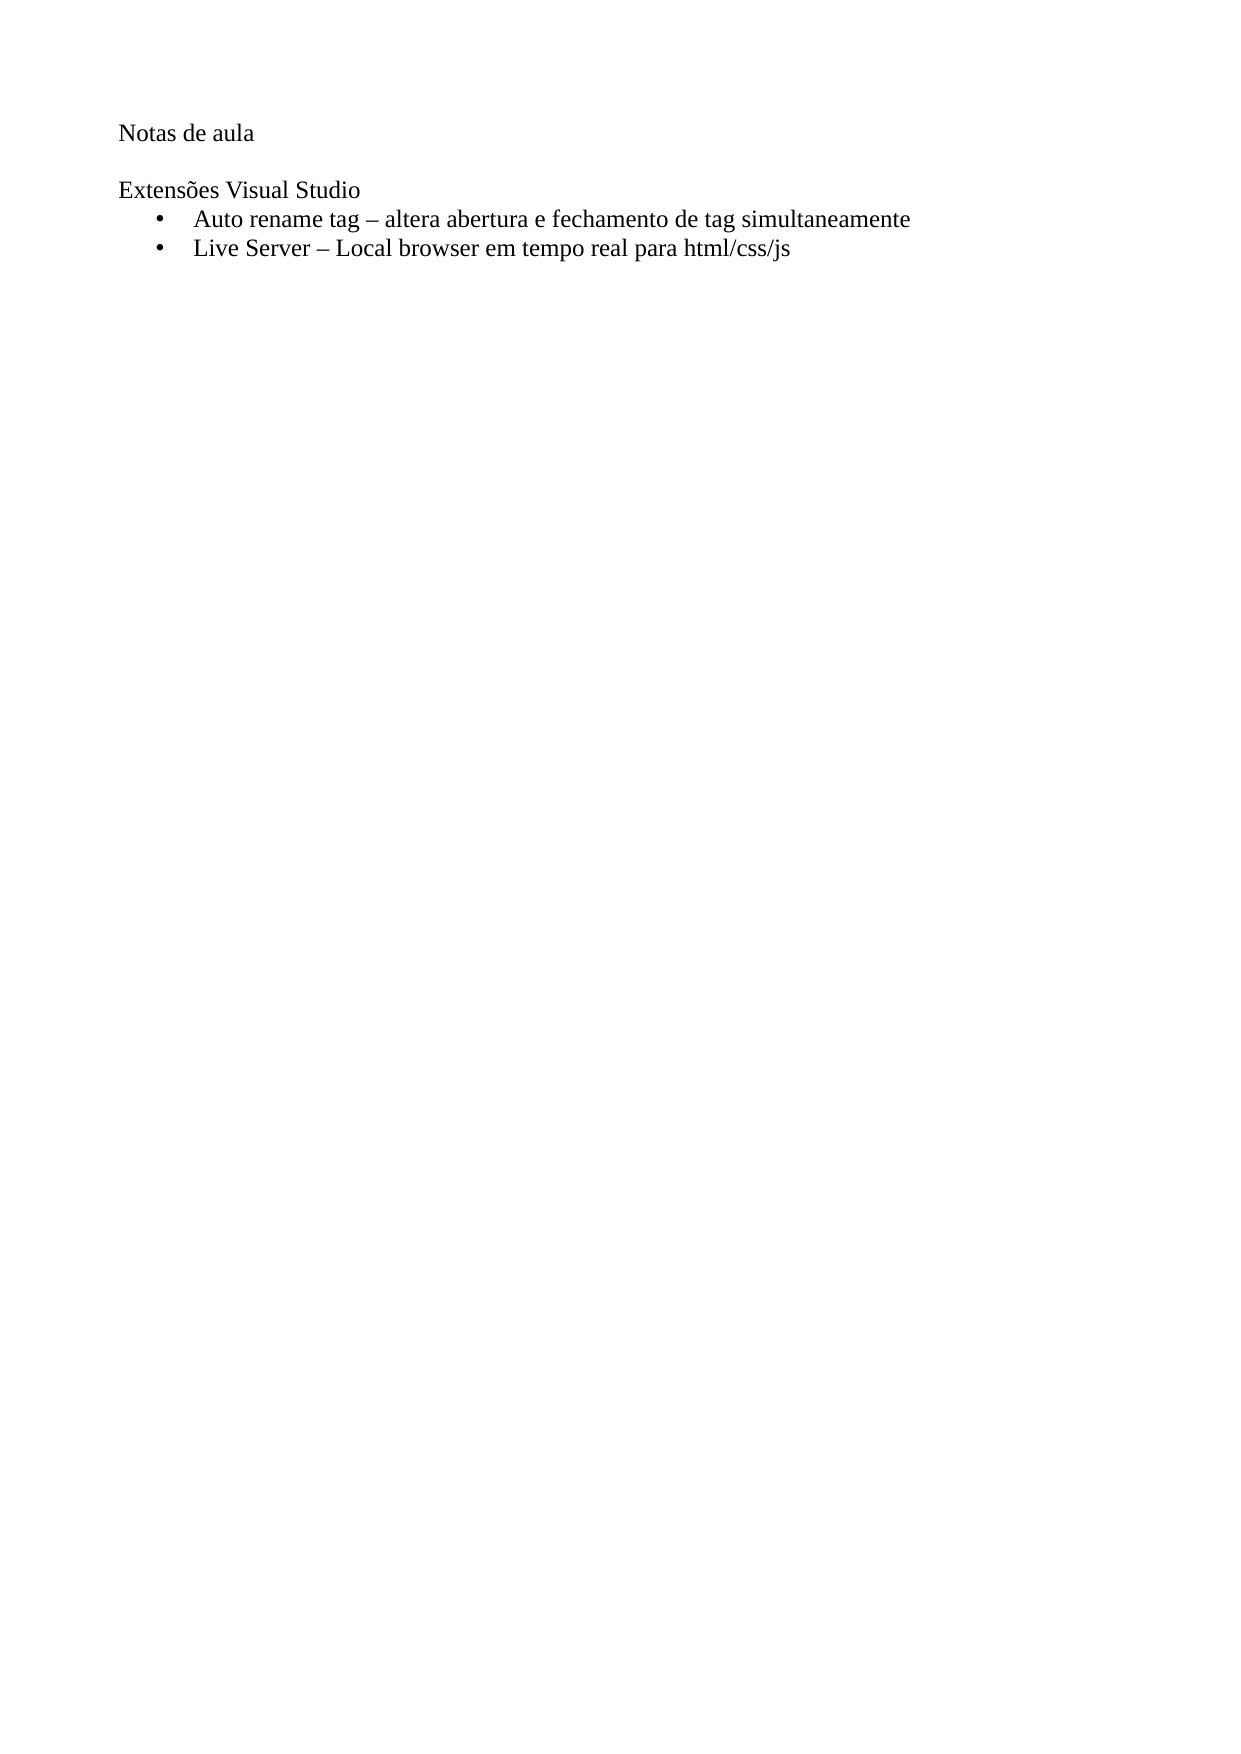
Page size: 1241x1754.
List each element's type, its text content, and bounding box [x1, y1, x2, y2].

list Auto rename tag – altera abertura e fechamento de tag simultaneamente [156, 204, 1122, 233]
list Live Server – Local browser em tempo real para html/css/js [156, 233, 1122, 262]
text Extensões Visual Studio [118, 176, 1122, 204]
text Notas de aula [118, 118, 1122, 147]
